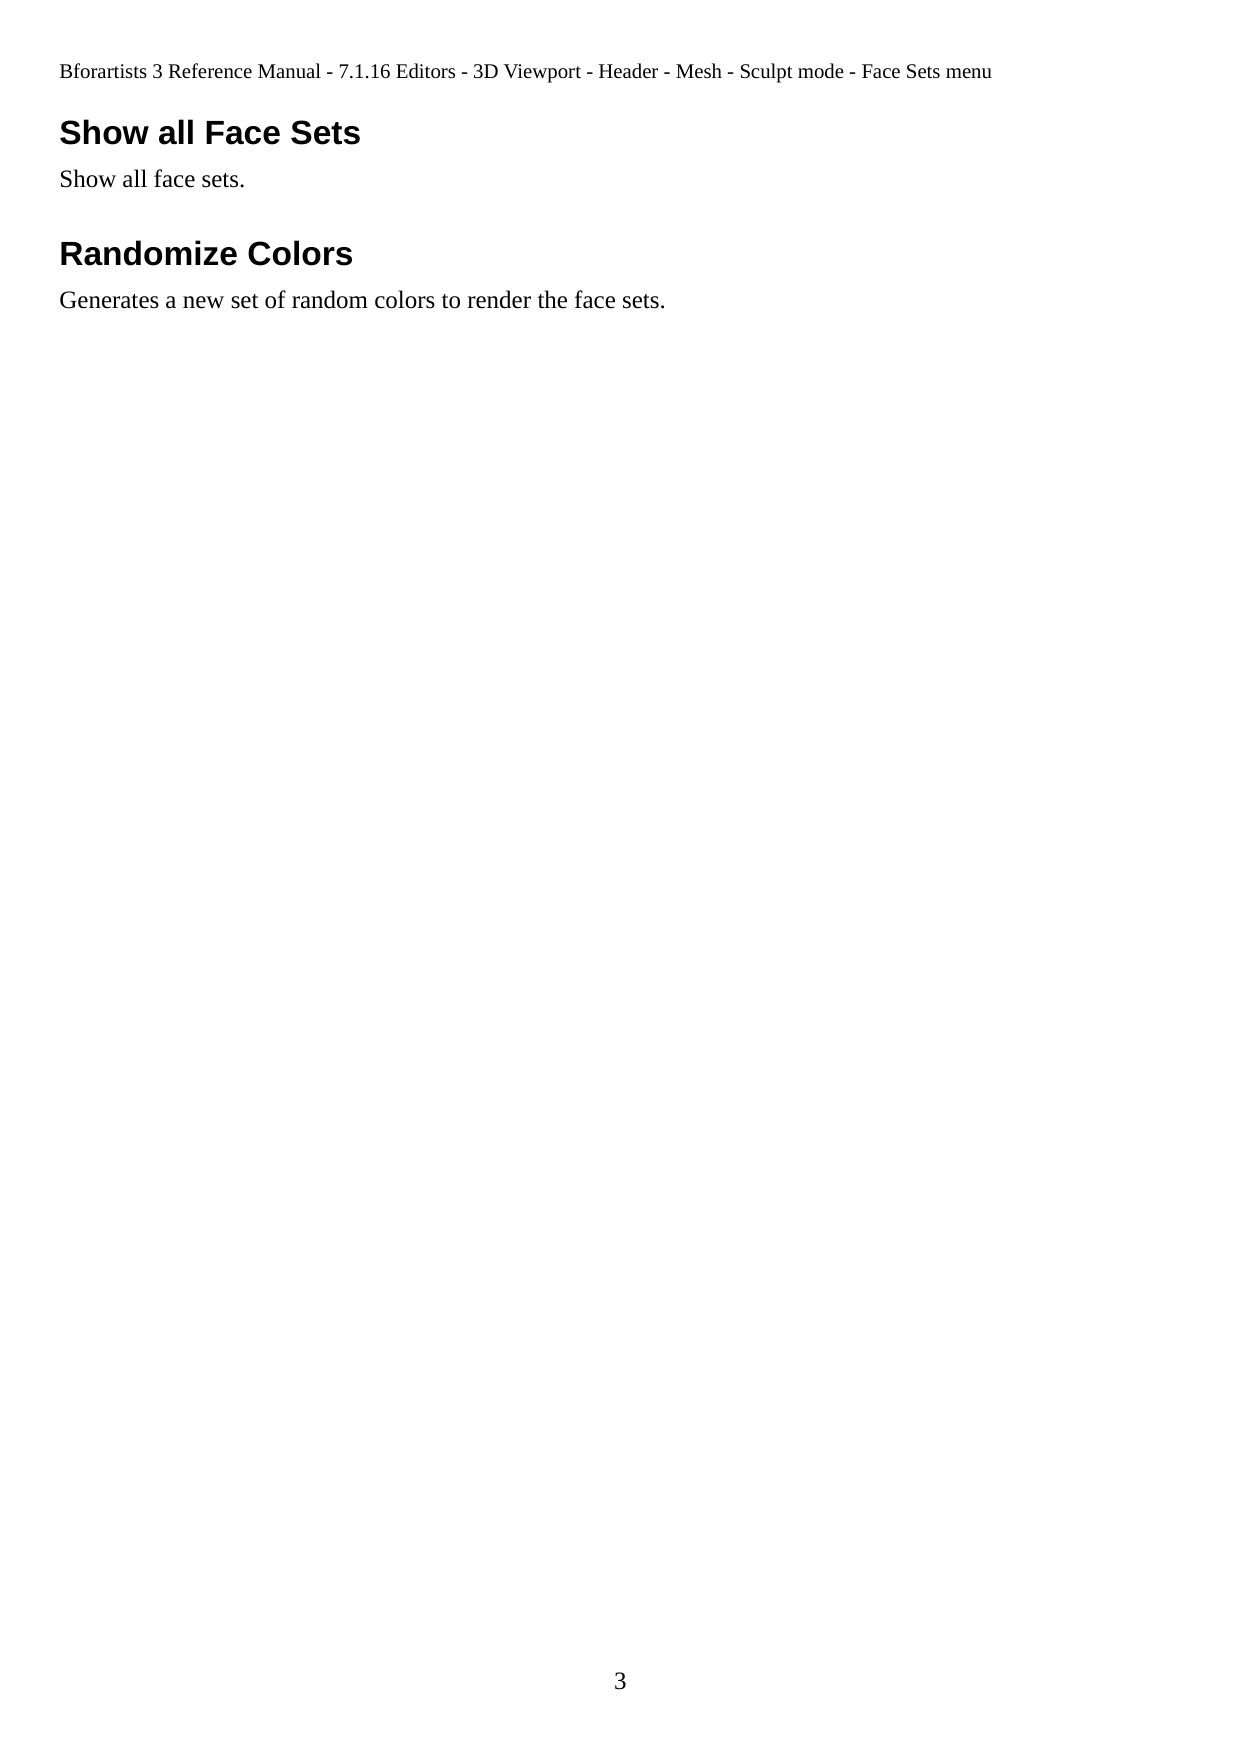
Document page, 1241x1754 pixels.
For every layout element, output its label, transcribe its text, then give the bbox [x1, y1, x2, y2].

subtitle Randomize Colors [59, 234, 1181, 272]
text Generates a new set of random colors to render the face sets. [59, 285, 1181, 313]
text Show all face sets. [59, 164, 1181, 192]
subtitle Show all Face Sets [59, 113, 1181, 151]
